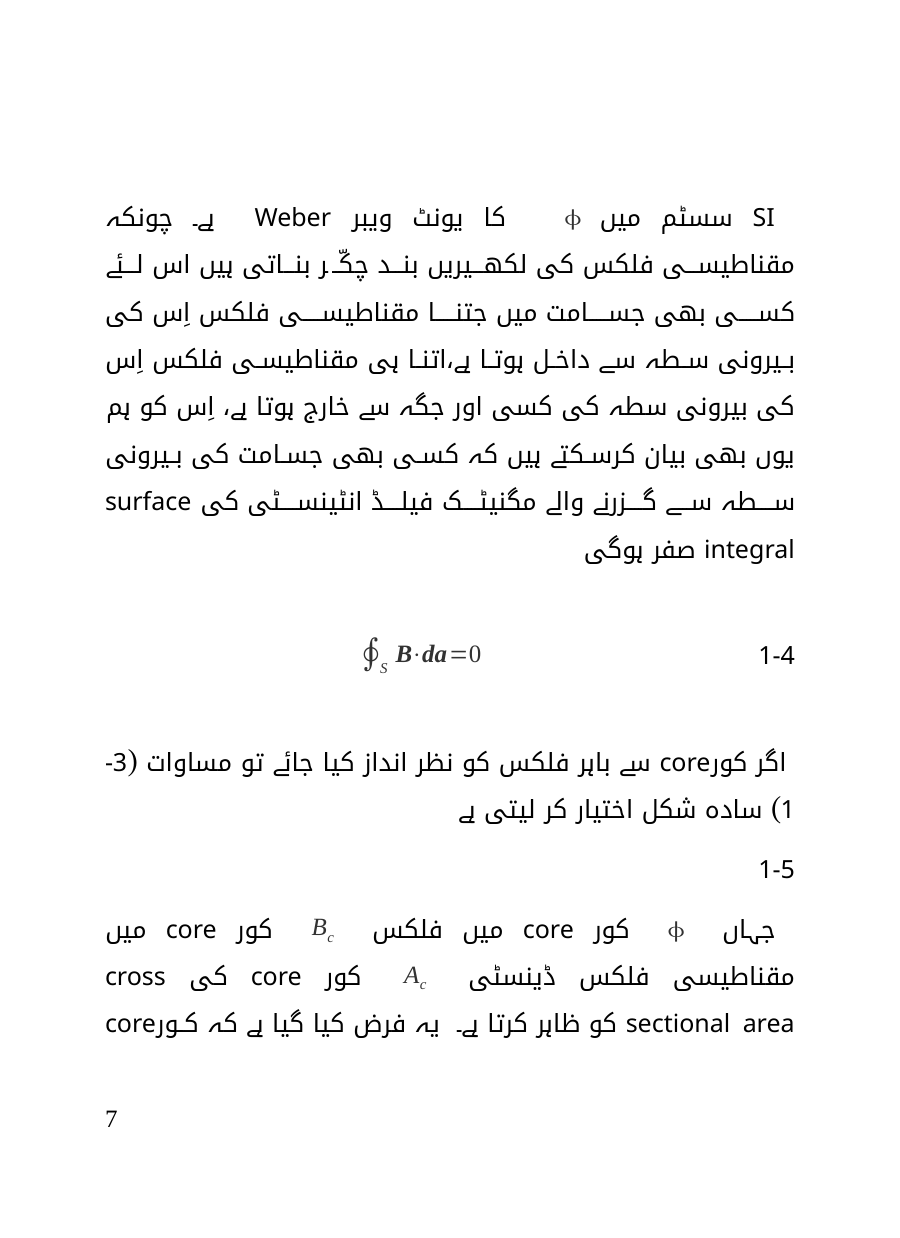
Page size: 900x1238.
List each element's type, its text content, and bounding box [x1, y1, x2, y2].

text اگر کورcore سے باہر فلکس کو نظر انداز کیا جائے تو مساوات (3-1) سادہ شکل اختیار کر لیتی ہے [105, 739, 795, 834]
text SI سسٹم میں کا یونٹ ویبر Weber ہے۔ چونکہ مقناطیسی فلکس کی لکھیریں بند چکّر بناتی ہیں اس لئے کسی بھی جسامت میں جتنا مقناطیسی فلکس اِس کی بیرونی سطہ سے داخل ہوتا ہے،اتنا ہی مقناطیسی فلکس اِس کی بیرونی سطہ کی کسی اور جگہ سے خارج ہوتا ہے، اِس کو ہم یوں بھی بیان کرسکتے ہیں کہ کسی بھی جسامت کی بیرونی سطہ سے گزرنے والے مگنیٹک فیلڈ انٹینسٹی کی surface integral صفر ہوگی [105, 194, 795, 573]
text 1-4 [105, 632, 795, 680]
text جہاں کور core میں فلکس کور core میں مقناطیسی فلکس ڈینسٹی کور core کی cross sectional area کو ظاہر کرتا ہے۔ یہ فرض کیا گیا ہے کہ کورcore کا cross sectional area مقناطیسی فلکس کے راستے میں ہر جگہ یکساں ہے۔ [105, 906, 795, 1048]
text 1-5 [105, 846, 795, 893]
